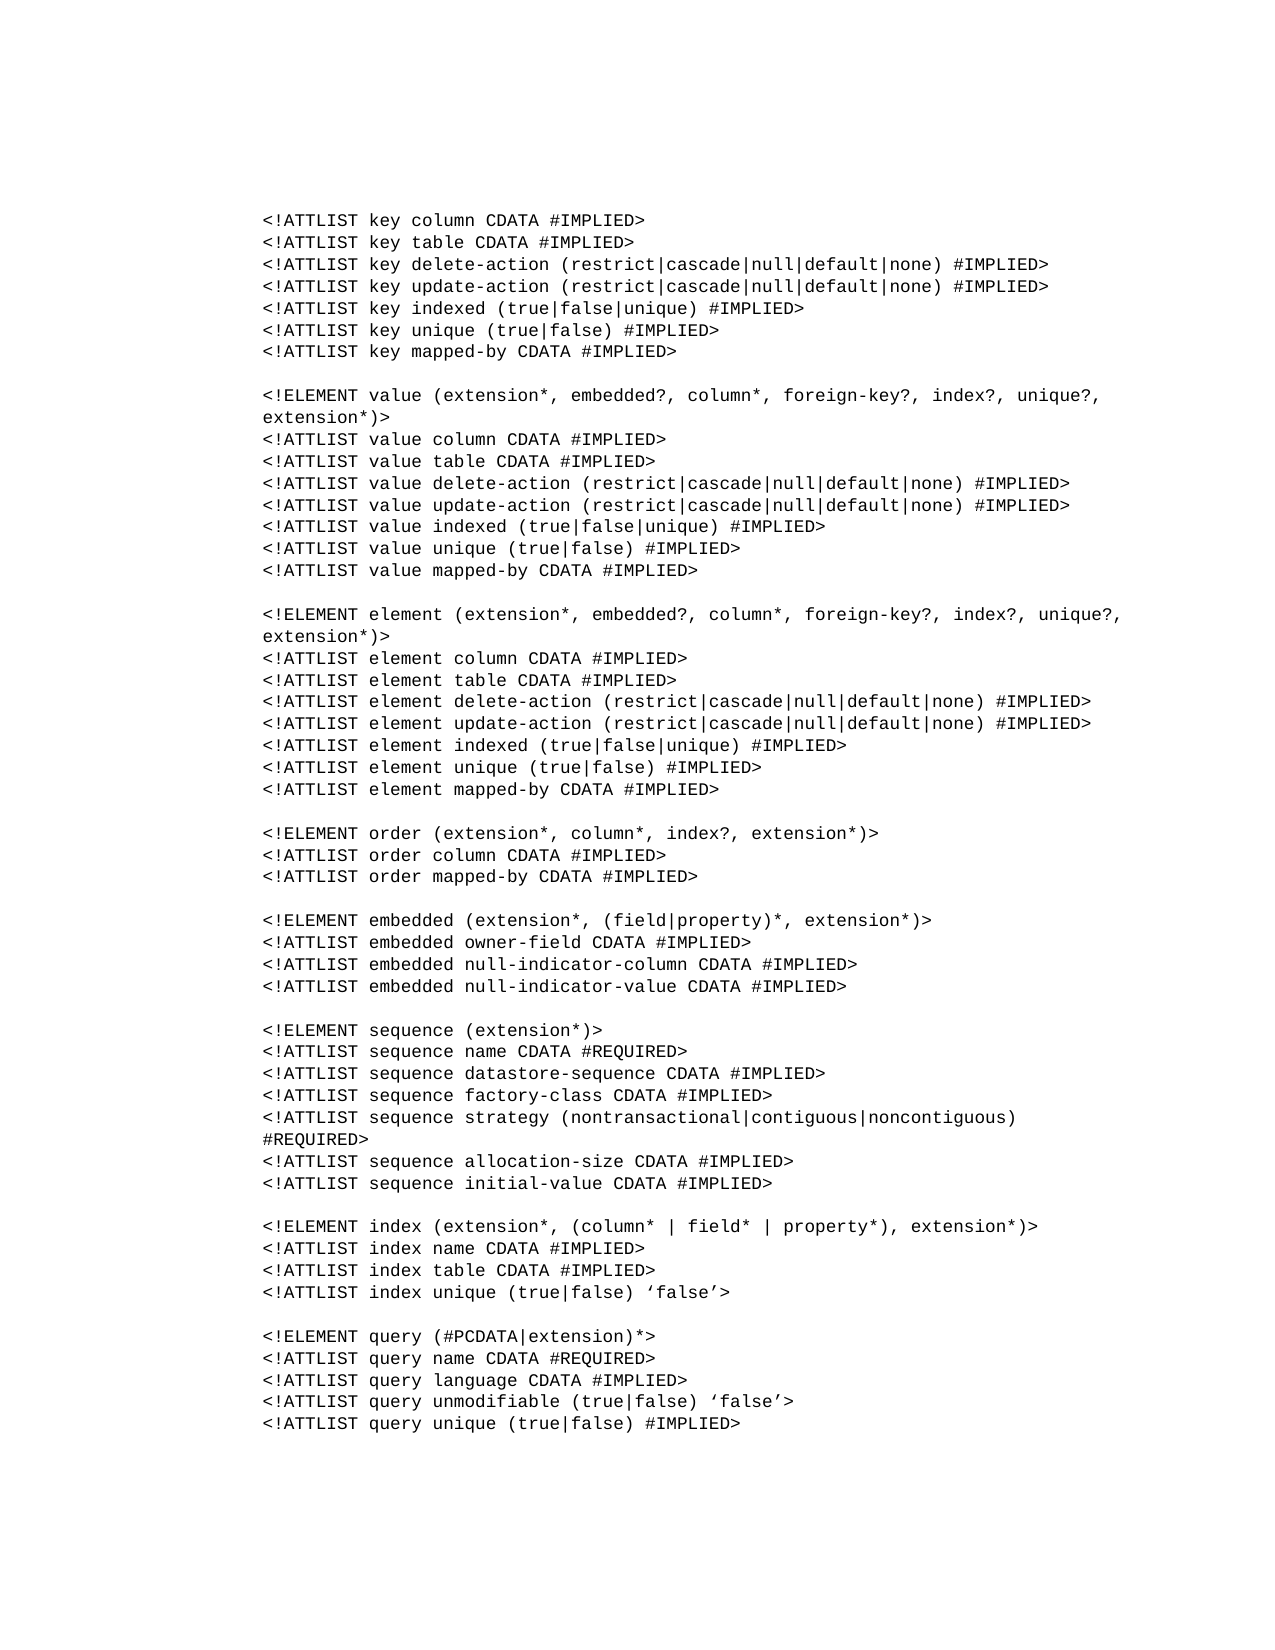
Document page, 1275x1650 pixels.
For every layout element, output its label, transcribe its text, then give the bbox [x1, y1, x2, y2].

text <!ATTLIST query unique (true|false) #IMPLIED> [262, 1413, 1125, 1435]
text <!ATTLIST element update-action (restrict|cascade|null|default|none) #IMPLIED> [262, 713, 1125, 735]
text <!ATTLIST embedded owner-field CDATA #IMPLIED> [262, 932, 1125, 954]
text <!ELEMENT embedded (extension*, (field|property)*, extension*)> [262, 910, 1125, 932]
text <!ATTLIST key column CDATA #IMPLIED> [262, 210, 1125, 232]
text <!ATTLIST query language CDATA #IMPLIED> [262, 1369, 1125, 1391]
text <!ATTLIST query unmodifiable (true|false) ‘false’> [262, 1391, 1125, 1413]
text <!ATTLIST query name CDATA #REQUIRED> [262, 1347, 1125, 1369]
text <!ATTLIST element mapped-by CDATA #IMPLIED> [262, 779, 1125, 801]
text <!ATTLIST element indexed (true|false|unique) #IMPLIED> [262, 735, 1125, 757]
text <!ATTLIST value mapped-by CDATA #IMPLIED> [262, 560, 1125, 582]
text <!ATTLIST order mapped-by CDATA #IMPLIED> [262, 866, 1125, 888]
text <!ATTLIST key table CDATA #IMPLIED> [262, 232, 1125, 254]
text <!ATTLIST order column CDATA #IMPLIED> [262, 844, 1125, 866]
text <!ELEMENT index (extension*, (column* | field* | property*), extension*)> [262, 1216, 1125, 1238]
text <!ATTLIST key update-action (restrict|cascade|null|default|none) #IMPLIED> [262, 276, 1125, 297]
text <!ATTLIST value table CDATA #IMPLIED> [262, 451, 1125, 472]
text <!ATTLIST key indexed (true|false|unique) #IMPLIED> [262, 297, 1125, 319]
text <!ATTLIST sequence datastore-sequence CDATA #IMPLIED> [262, 1063, 1125, 1085]
text <!ELEMENT value (extension*, embedded?, column*, foreign-key?, index?, unique?, extension*)> [262, 385, 1125, 429]
text <!ATTLIST element unique (true|false) #IMPLIED> [262, 757, 1125, 779]
text <!ATTLIST index name CDATA #IMPLIED> [262, 1238, 1125, 1260]
text <!ATTLIST value unique (true|false) #IMPLIED> [262, 538, 1125, 560]
text <!ATTLIST embedded null-indicator-value CDATA #IMPLIED> [262, 976, 1125, 997]
text <!ATTLIST sequence strategy (nontransactional|contiguous|noncontiguous) #REQUIRED> [262, 1107, 1125, 1151]
text <!ATTLIST embedded null-indicator-column CDATA #IMPLIED> [262, 954, 1125, 976]
text <!ATTLIST element delete-action (restrict|cascade|null|default|none) #IMPLIED> [262, 691, 1125, 713]
text <!ATTLIST sequence name CDATA #REQUIRED> [262, 1041, 1125, 1063]
text <!ATTLIST sequence allocation-size CDATA #IMPLIED> [262, 1151, 1125, 1172]
text <!ATTLIST element column CDATA #IMPLIED> [262, 647, 1125, 669]
text <!ATTLIST index unique (true|false) ‘false’> [262, 1282, 1125, 1304]
text <!ATTLIST key delete-action (restrict|cascade|null|default|none) #IMPLIED> [262, 254, 1125, 276]
text <!ATTLIST sequence initial-value CDATA #IMPLIED> [262, 1172, 1125, 1194]
text <!ATTLIST value column CDATA #IMPLIED> [262, 429, 1125, 451]
text <!ATTLIST element table CDATA #IMPLIED> [262, 669, 1125, 691]
text <!ATTLIST value update-action (restrict|cascade|null|default|none) #IMPLIED> [262, 494, 1125, 516]
text <!ATTLIST key unique (true|false) #IMPLIED> [262, 319, 1125, 341]
text <!ATTLIST value indexed (true|false|unique) #IMPLIED> [262, 516, 1125, 538]
text <!ELEMENT order (extension*, column*, index?, extension*)> [262, 822, 1125, 844]
text <!ATTLIST key mapped-by CDATA #IMPLIED> [262, 341, 1125, 363]
text <!ATTLIST sequence factory-class CDATA #IMPLIED> [262, 1085, 1125, 1107]
text <!ATTLIST index table CDATA #IMPLIED> [262, 1260, 1125, 1282]
text <!ATTLIST value delete-action (restrict|cascade|null|default|none) #IMPLIED> [262, 472, 1125, 494]
text <!ELEMENT sequence (extension*)> [262, 1019, 1125, 1041]
text <!ELEMENT element (extension*, embedded?, column*, foreign-key?, index?, unique?, extension*)> [262, 604, 1125, 647]
text <!ELEMENT query (#PCDATA|extension)*> [262, 1326, 1125, 1347]
